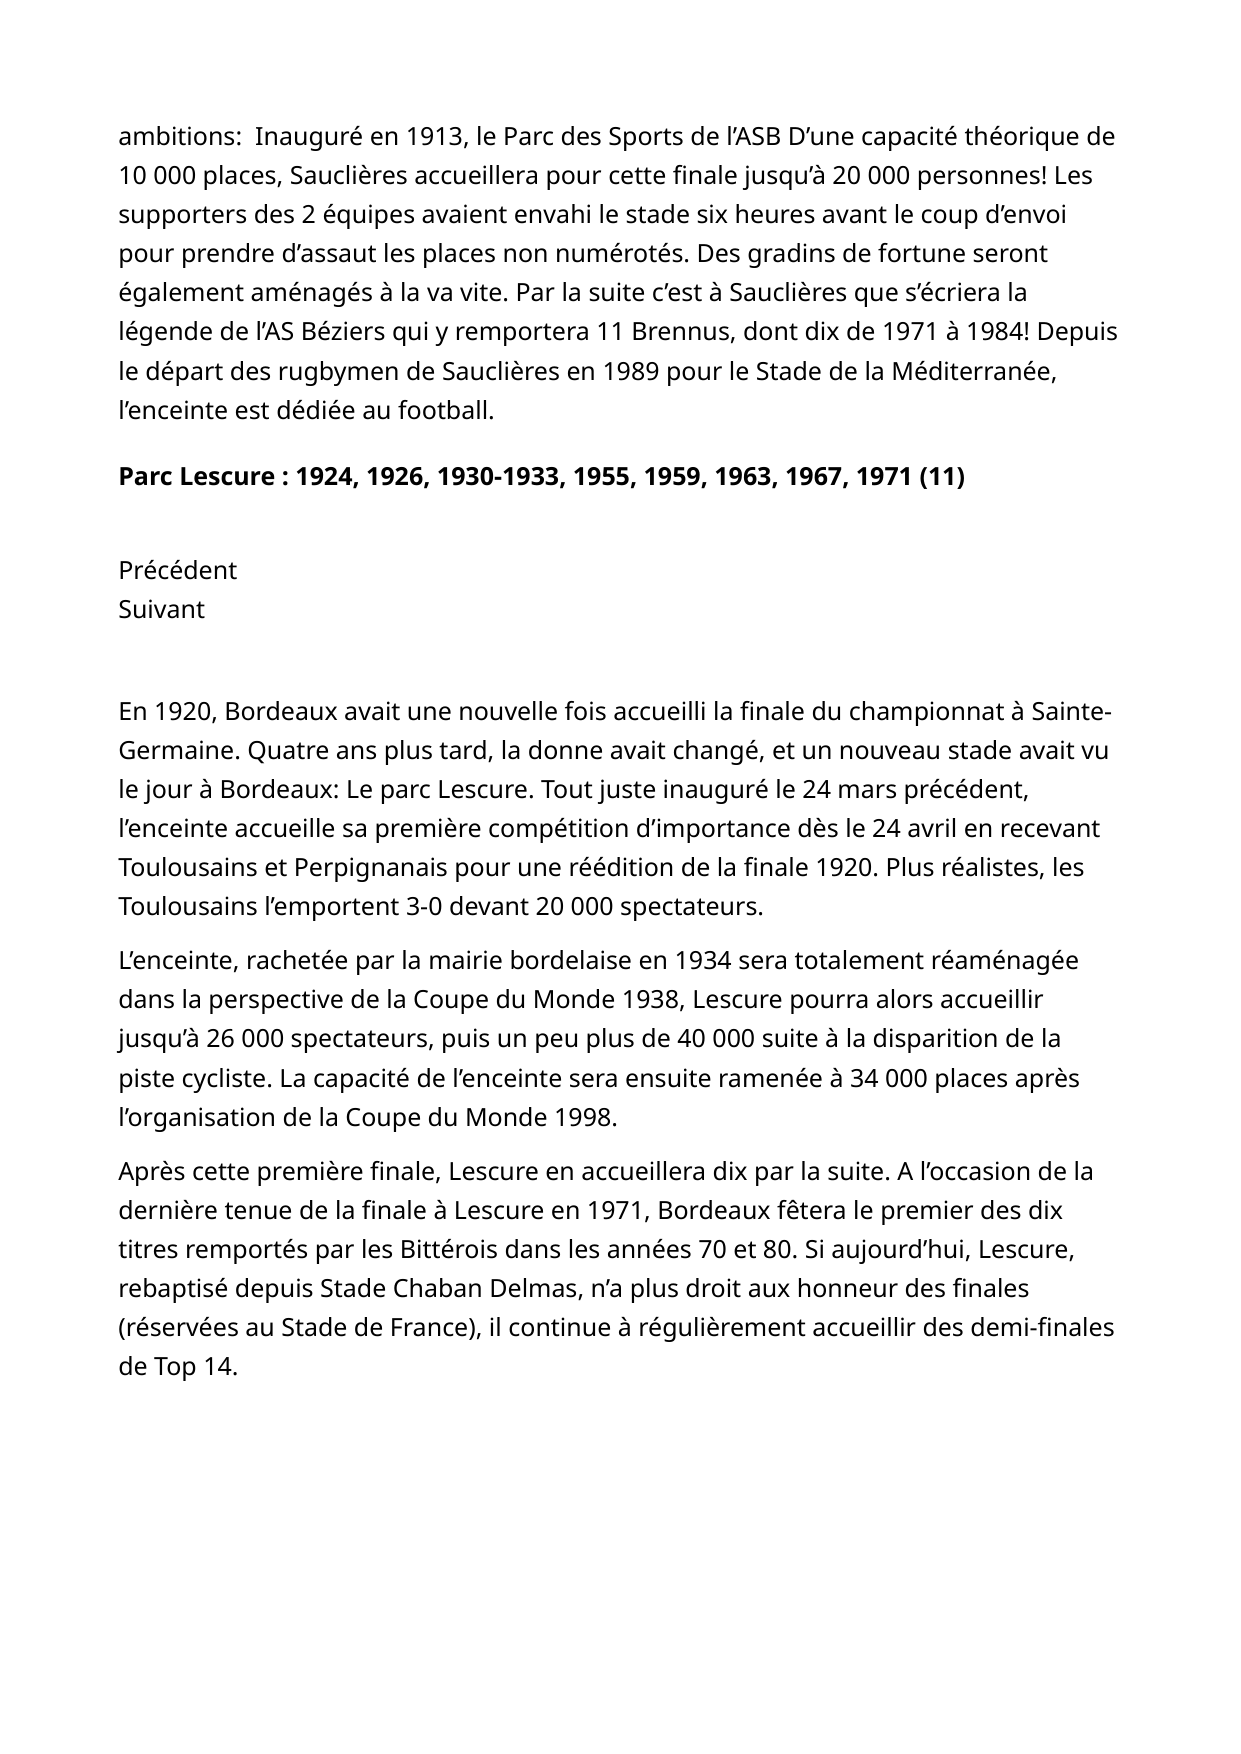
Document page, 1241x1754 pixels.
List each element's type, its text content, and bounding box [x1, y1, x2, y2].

subtitle Parc Lescure : 1924, 1926, 1930-1933, 1955, 1959, 1963, 1967, 1971 (11) [118, 458, 1122, 493]
text Suivant [118, 592, 1122, 626]
text En 1920, Bordeaux avait une nouvelle fois accueilli la finale du championnat à Sainte-Germaine. Quatre ans plus tard, la donne avait changé, et un nouveau stade avait vu le jour à Bordeaux: Le parc Lescure. Tout juste inauguré le 24 mars précédent, l’enceinte accueille sa première compétition d’importance dès le 24 avril en recevant Toulousains et Perpignanais pour une réédition de la finale 1920. Plus réalistes, les Toulousains l’emportent 3-0 devant 20 000 spectateurs. [118, 693, 1122, 923]
text Après cette première finale, Lescure en accueillera dix par la suite. A l’occasion de la dernière tenue de la finale à Lescure en 1971, Bordeaux fêtera le premier des dix titres remportés par les Bittérois dans les années 70 et 80. Si aujourd’hui, Lescure, rebaptisé depuis Stade Chaban Delmas, n’a plus droit aux honneur des finales (réservées au Stade de France), il continue à régulièrement accueillir des demi-finales de Top 14. [118, 1153, 1122, 1383]
text ambitions: Inauguré en 1913, le Parc des Sports de l’ASB D’une capacité théorique de 10 000 places, Sauclières accueillera pour cette finale jusqu’à 20 000 personnes! Les supporters des 2 équipes avaient envahi le stade six heures avant le coup d’envoi pour prendre d’assaut les places non numérotés. Des gradins de fortune seront également aménagés à la va vite. Par la suite c’est à Sauclières que s’écriera la légende de l’AS Béziers qui y remportera 11 Brennus, dont dix de 1971 à 1984! Depuis le départ des rugbymen de Sauclières en 1989 pour le Stade de la Méditerranée, l’enceinte est dédiée au football. [118, 118, 1122, 426]
text L’enceinte, rachetée par la mairie bordelaise en 1934 sera totalement réaménagée dans la perspective de la Coupe du Monde 1938, Lescure pourra alors accueillir jusqu’à 26 000 spectateurs, puis un peu plus de 40 000 suite à la disparition de la piste cycliste. La capacité de l’enceinte sera ensuite ramenée à 34 000 places après l’organisation de la Coupe du Monde 1998. [118, 943, 1122, 1133]
text Précédent [118, 553, 1122, 587]
